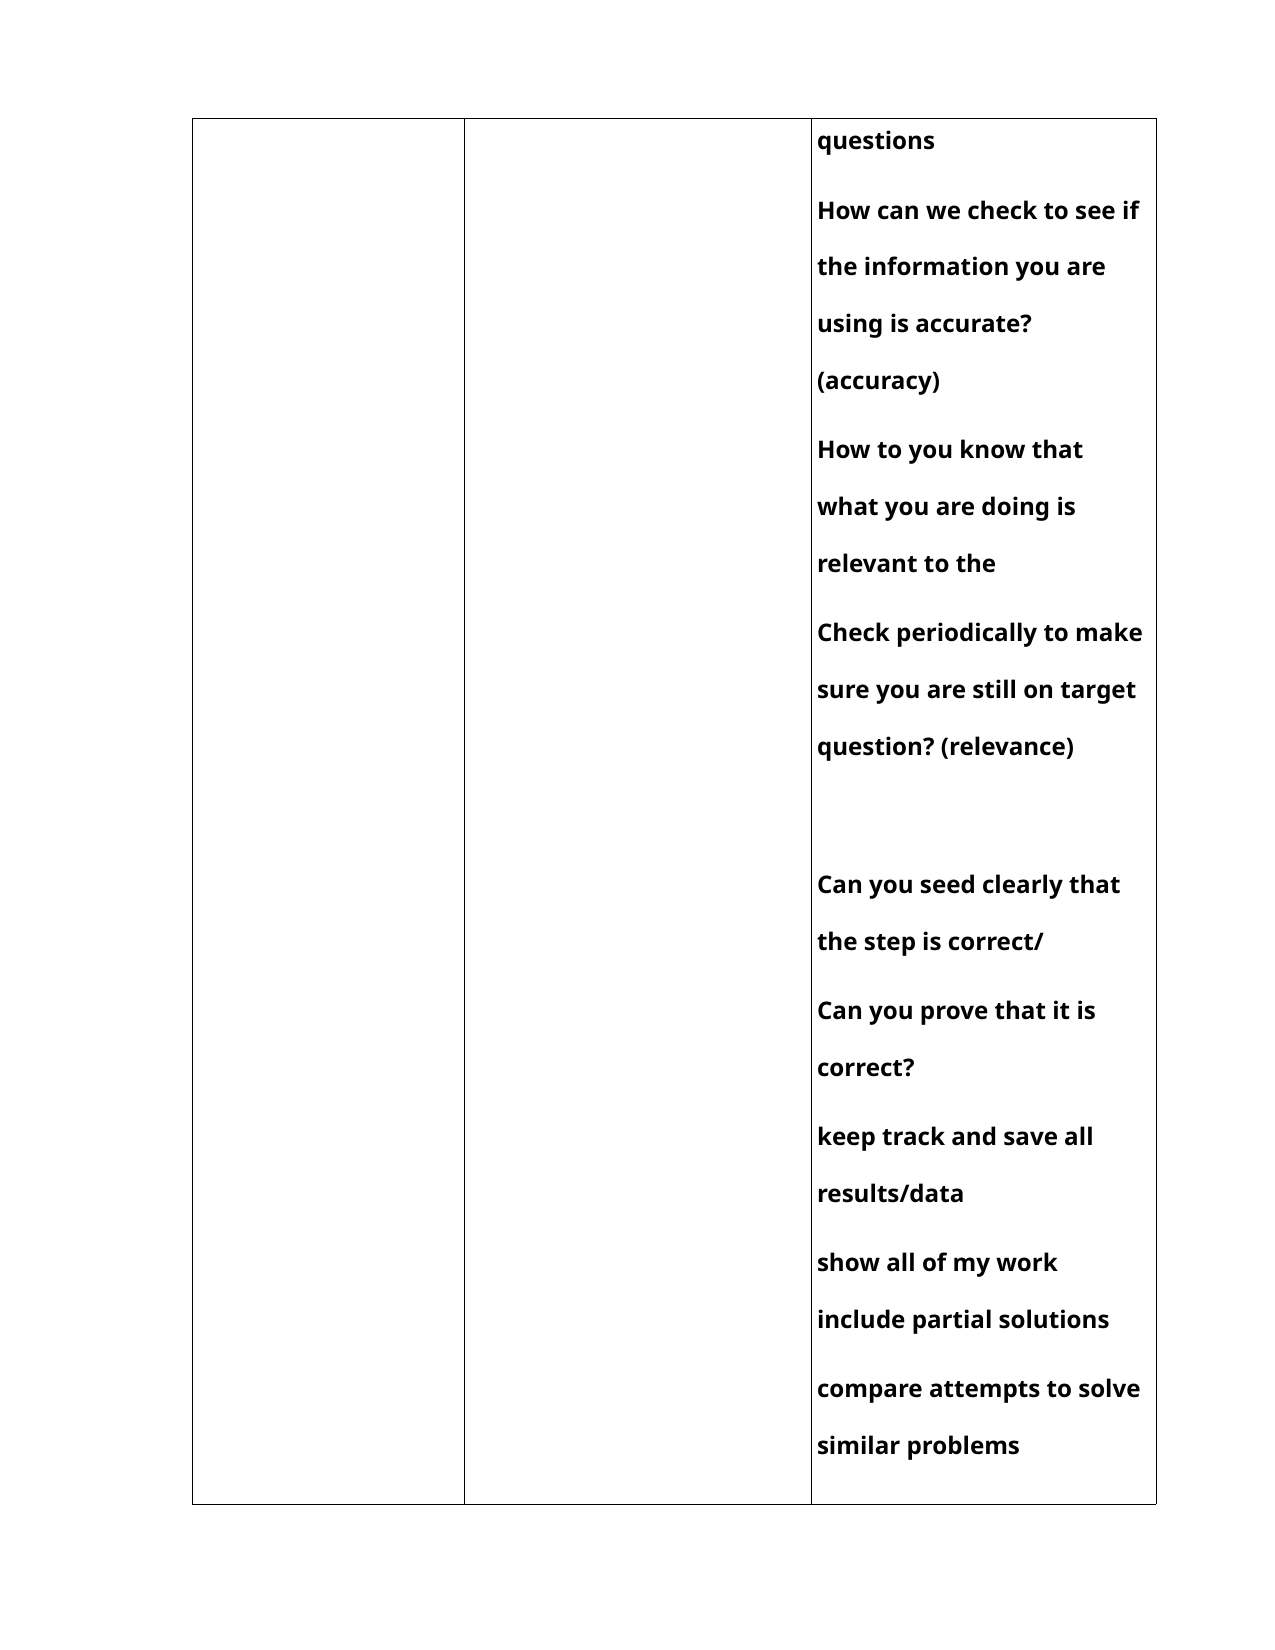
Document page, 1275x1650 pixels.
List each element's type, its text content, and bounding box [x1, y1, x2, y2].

table_cell questions How can we check to see if the information you are using is accurate? (accuracy) How to you know that what you are doing is relevant to the Check periodically to make sure you are still on target question? (relevance) Can you seed clearly that the step is correct/ Can you prove that it is correct? keep track and save all results/data show all of my work include partial solutions compare attempts to solve similar problems [812, 119, 1156, 1504]
table_cell [193, 119, 464, 1504]
table_cell [465, 119, 811, 1504]
